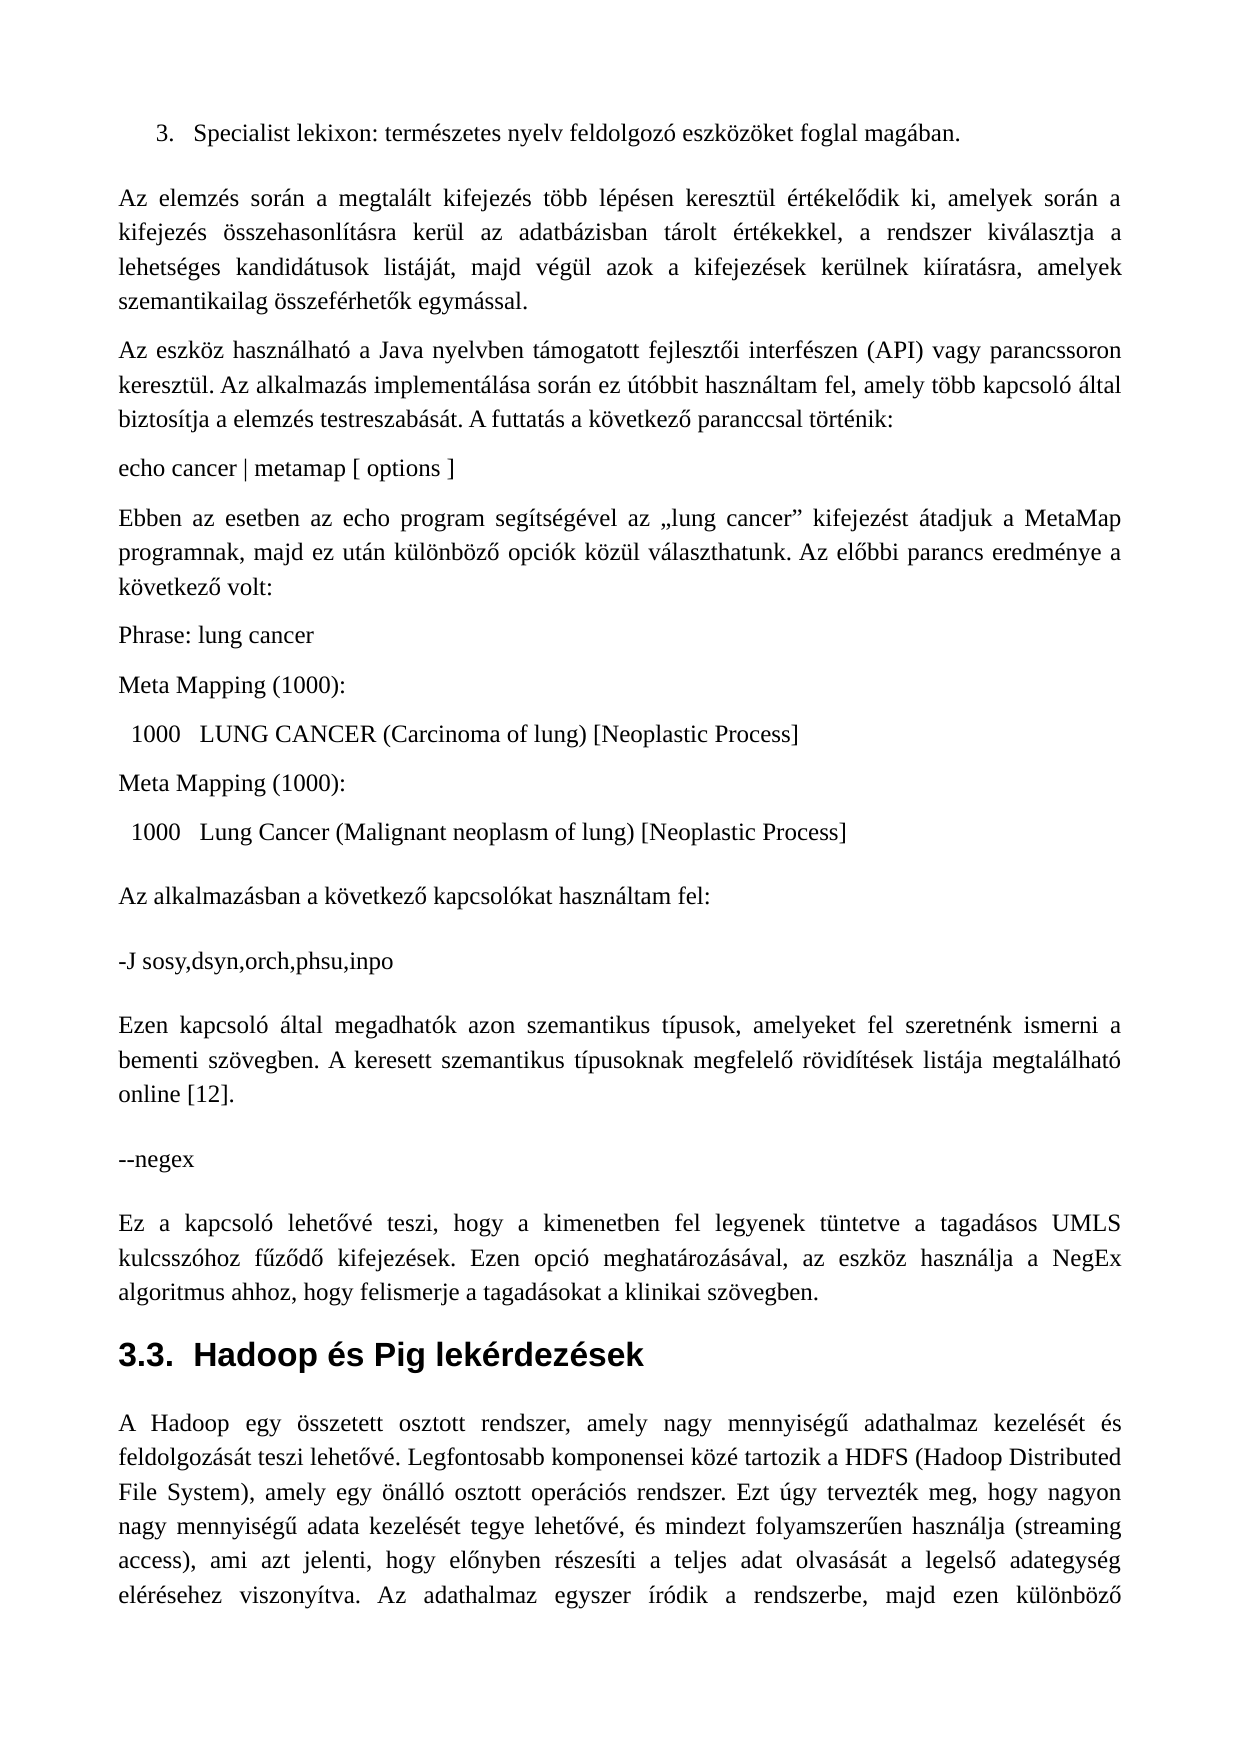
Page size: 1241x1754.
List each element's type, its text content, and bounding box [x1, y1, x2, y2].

subtitle Hadoop és Pig lekérdezések [304, 1349, 419, 1370]
list Specialist lekixon: természetes nyelv feldolgozó eszközöket foglal magában. [156, 118, 1122, 147]
text Meta Mapping (1000): [118, 670, 1122, 698]
title --negex [118, 1144, 1122, 1172]
text Phrase: lung cancer [118, 621, 1122, 649]
subtitle Hadoop és Pig lekérdezések [118, 1349, 299, 1370]
text Ebben az esetben az echo program segítségével az „lung cancer” kifejezést átadjuk a MetaMap programnak, majd ez után különböző opciók közül választhatunk. Az előbbi parancs eredménye a következő volt: [118, 503, 1122, 600]
text A Hadoop egy összetett osztott rendszer, amely nagy mennyiségű adathalmaz kezelését és feldolgozását teszi lehetővé. Legfontosabb komponensei közé tartozik a HDFS (Hadoop Distributed File System), amely egy önálló osztott operációs rendszer. Ezt úgy tervezték meg, hogy nagyon nagy mennyiségű adata kezelését tegye lehetővé, és mindezt folyamszerűen használja (streaming access), ami azt jelenti, hogy előnyben részesíti a teljes adat olvasását a legelső adategység elérésehez viszonyítva. Az adathalmaz egyszer íródik a rendszerbe, majd ezen különböző [118, 1408, 1122, 1609]
text Az eszköz használható a Java nyelvben támogatott fejlesztői interfészen (API) vagy parancssoron keresztül. Az alkalmazás implementálása során ez útóbbit használtam fel, amely több kapcsoló által biztosítja a elemzés testreszabását. A futtatás a következő paranccsal történik: [118, 336, 1122, 433]
subtitle Hadoop és Pig lekérdezések [422, 1349, 1122, 1370]
text 1000 Lung Cancer (Malignant neoplasm of lung) [Neoplastic Process] [118, 817, 1122, 846]
title -J sosy,dsyn,orch,phsu,inpo [118, 946, 1122, 974]
text echo cancer | metamap [ options ] [118, 453, 1122, 482]
text 1000 LUNG CANCER (Carcinoma of lung) [Neoplastic Process] [118, 719, 1122, 747]
title Ezen kapcsoló által megadhatók azon szemantikus típusok, amelyeket fel szeretnénk ismerni a bementi szövegben. A keresett szemantikus típusoknak megfelelő rövidítések listája megtalálható online [12]. [118, 1010, 1122, 1108]
text Meta Mapping (1000): [118, 768, 1122, 797]
title Ez a kapcsoló lehetővé teszi, hogy a kimenetben fel legyenek tüntetve a tagadásos UMLS kulcsszóhoz fűződő kifejezések. Ezen opció meghatározásával, az eszköz használja a NegEx algoritmus ahhoz, hogy felismerje a tagadásokat a klinikai szövegben. [118, 1208, 1122, 1306]
title Az alkalmazásban a következő kapcsolókat használtam fel: [118, 881, 1122, 910]
title Az elemzés során a megtalált kifejezés több lépésen keresztül értékelődik ki, amelyek során a kifejezés összehasonlításra kerül az adatbázisban tárolt értékekkel, a rendszer kiválasztja a lehetséges kandidátusok listáját, majd végül azok a kifejezések kerülnek kiíratásra, amelyek szemantikailag összeférhetők egymással. [118, 183, 1122, 315]
